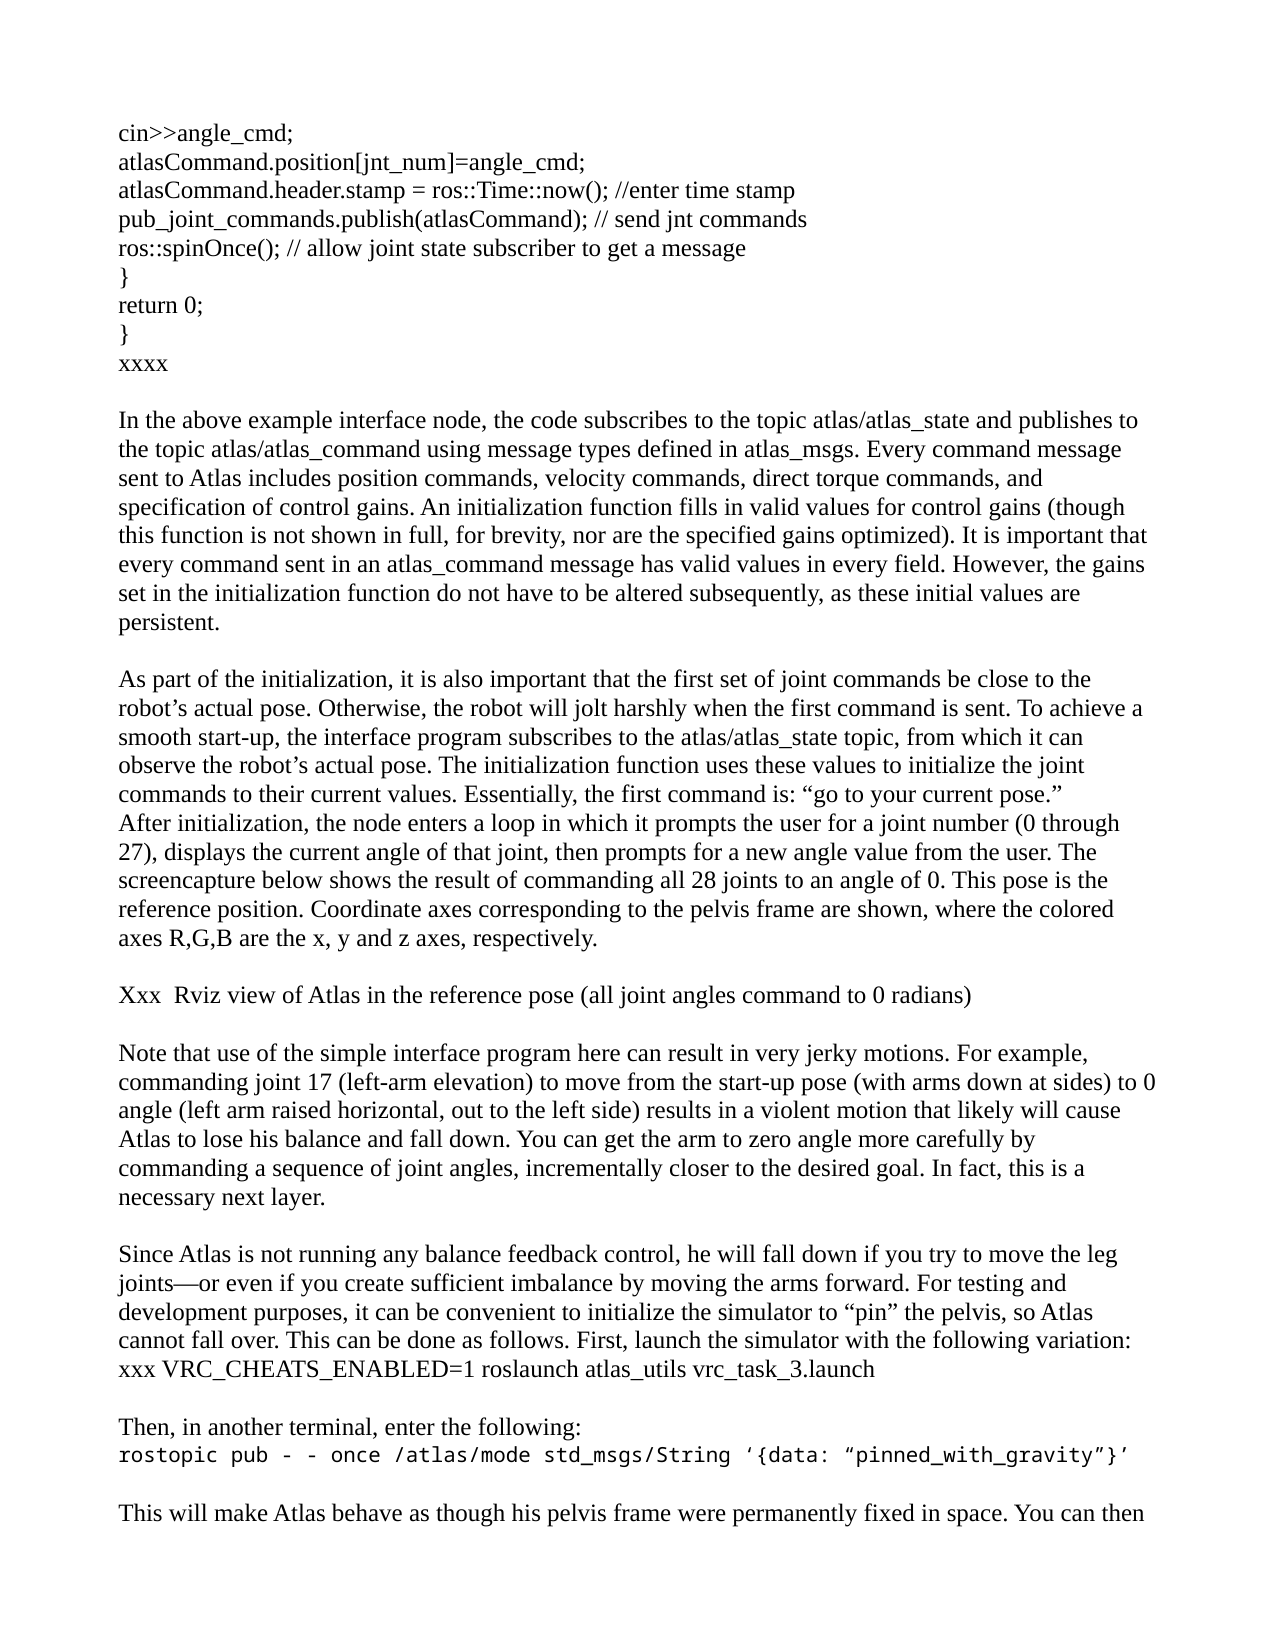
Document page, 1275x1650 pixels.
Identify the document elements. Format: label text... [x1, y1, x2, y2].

text } [118, 319, 1157, 348]
text joints—or even if you create sufficient imbalance by moving the arms forward. For testing and development purposes, it can be convenient to initialize the simulator to “pin” the pelvis, so Atlas cannot fall over. This can be done as follows. First, launch the simulator with the following variation: [118, 1268, 1157, 1354]
text } [118, 262, 1157, 291]
text cin>>angle_cmd; [118, 118, 1157, 147]
text After initialization, the node enters a loop in which it prompts the user for a joint number (0 through 27), displays the current angle of that joint, then prompts for a new angle value from the user. The screencapture below shows the result of commanding all 28 joints to an angle of 0. This pose is the [118, 808, 1157, 894]
text pub_joint_commands.publish(atlasCommand); // send jnt commands [118, 204, 1157, 233]
text atlasCommand.position[jnt_num]=angle_cmd; [118, 147, 1157, 176]
text angle (left arm raised horizontal, out to the left side) results in a violent motion that likely will cause Atlas to lose his balance and fall down. You can get the arm to zero angle more carefully by commanding a sequence of joint angles, incrementally closer to the desired goal. In fact, this is a necessary next layer. [118, 1096, 1157, 1211]
text Xxx Rviz view of Atlas in the reference pose (all joint angles command to 0 radians) [118, 981, 1157, 1009]
text Then, in another terminal, enter the following: [118, 1412, 1157, 1441]
text As part of the initialization, it is also important that the first set of joint commands be close to the robot’s actual pose. Otherwise, the robot will jolt harshly when the first command is sent. To achieve a smooth start-up, the interface program subscribes to the atlas/atlas_state topic, from which it can observe the robot’s actual pose. The initialization function uses these values to initialize the joint commands to their current values. Essentially, the first command is: “go to your current pose.” [118, 664, 1157, 808]
text return 0; [118, 291, 1157, 319]
text xxxx [118, 348, 1157, 377]
text reference position. Coordinate axes corresponding to the pelvis frame are shown, where the colored axes R,G,B are the x, y and z axes, respectively. [118, 894, 1157, 952]
text ros::spinOnce(); // allow joint state subscriber to get a message [118, 233, 1157, 262]
text commanding joint 17 (left-arm elevation) to move from the start-up pose (with arms down at sides) to 0 [118, 1067, 1157, 1096]
text Since Atlas is not running any balance feedback control, he will fall down if you try to move the leg [118, 1239, 1157, 1268]
text This will make Atlas behave as though his pelvis frame were permanently fixed in space. You can then [118, 1498, 1157, 1527]
text xxx VRC_CHEATS_ENABLED=1 roslaunch atlas_utils vrc_task_3.launch [118, 1354, 1157, 1383]
text In the above example interface node, the code subscribes to the topic atlas/atlas_state and publishes to the topic atlas/atlas_command using message types defined in atlas_msgs. Every command message sent to Atlas includes position commands, velocity commands, direct torque commands, and specification of control gains. An initialization function fills in valid values for control gains (though this function is not shown in full, for brevity, nor are the specified gains optimized). It is important that every command sent in an atlas_command message has valid values in every field. However, the gains set in the initialization function do not have to be altered subsequently, as these initial values are persistent. [118, 406, 1157, 636]
text rostopic pub - - once /atlas/mode std_msgs/String ‘{data: “pinned_with_gravity”}’ [118, 1441, 1157, 1469]
text atlasCommand.header.stamp = ros::Time::now(); //enter time stamp [118, 176, 1157, 204]
text Note that use of the simple interface program here can result in very jerky motions. For example, [118, 1038, 1157, 1067]
